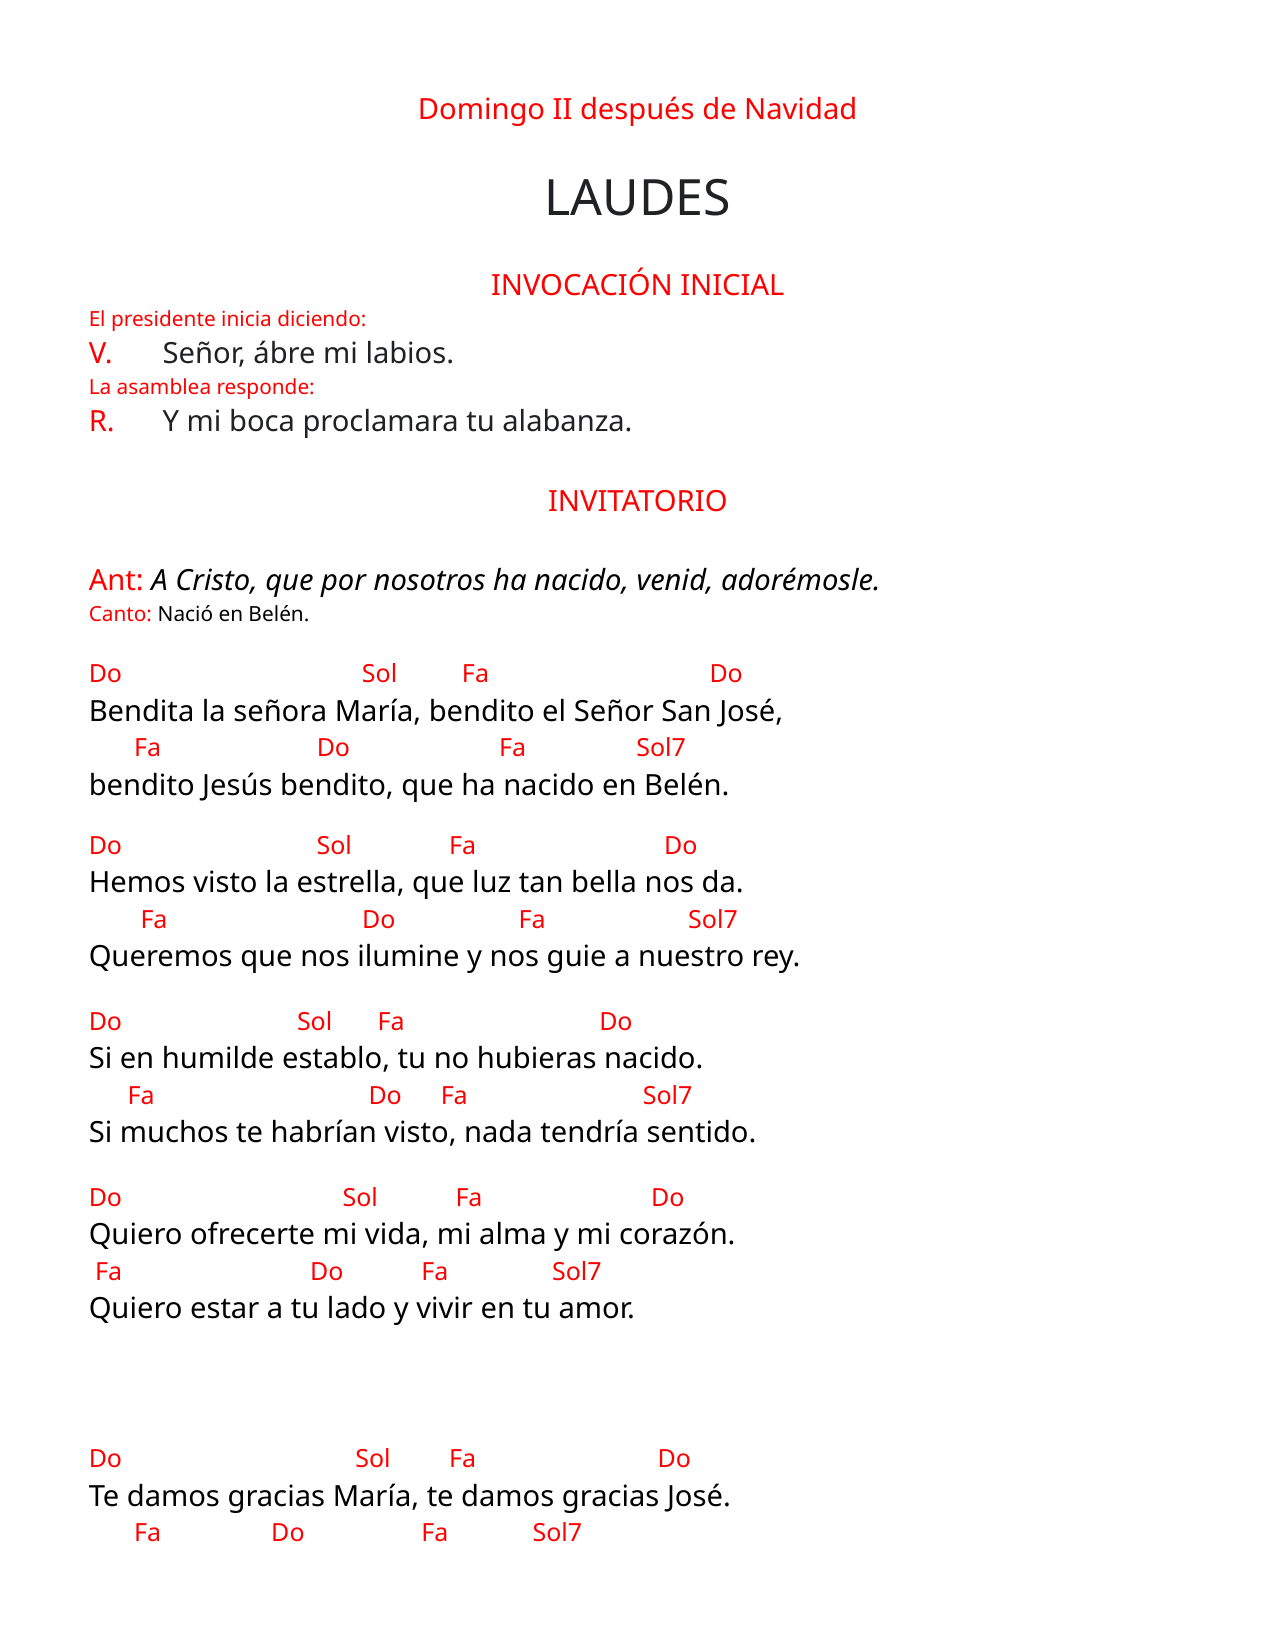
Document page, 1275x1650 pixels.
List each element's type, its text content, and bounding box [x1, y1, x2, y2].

text Si en humilde establo, tu no hubieras nacido. [88, 1038, 1186, 1077]
text Fa Do Fa Sol7 [88, 901, 1186, 935]
text Fa Do Fa Sol7 [88, 1077, 1186, 1111]
text Ant: A Cristo, que por nosotros ha nacido, venid, adorémosle. [88, 559, 1186, 599]
text El presidente inicia diciendo: [88, 304, 1186, 333]
text Quiero estar a tu lado y vivir en tu amor. [88, 1287, 1186, 1327]
text INVITATORIO [88, 480, 1186, 520]
text Fa Do Fa Sol7 [88, 1514, 1186, 1548]
text Queremos que nos ilumine y nos guie a nuestro rey. [88, 935, 1186, 975]
text Fa Do Fa Sol7 [88, 730, 1186, 764]
text Canto: Nació en Belén. [88, 599, 1186, 628]
text Do Sol Fa Do [88, 1179, 1186, 1213]
text Do Sol Fa Do [88, 828, 1186, 862]
text R. Y mi boca proclamara tu alabanza. [88, 401, 1186, 440]
text Fa Do Fa Sol7 [88, 1253, 1186, 1287]
text Do Sol Fa Do [88, 1003, 1186, 1038]
text Hemos visto la estrella, que luz tan bella nos da. [88, 862, 1186, 901]
text Te damos gracias María, te damos gracias José. [88, 1475, 1186, 1514]
text bendito Jesús bendito, que ha nacido en Belén. [88, 764, 1186, 803]
text Bendita la señora María, bendito el Señor San José, [88, 690, 1186, 730]
text Do Sol Fa Do [88, 656, 1186, 690]
text INVOCACIÓN INICIAL [88, 264, 1186, 304]
text Do Sol Fa Do [88, 1441, 1186, 1475]
text LAUDES [88, 162, 1186, 230]
text Si muchos te habrían visto, nada tendría sentido. [88, 1111, 1186, 1151]
text Domingo II después de Navidad [88, 88, 1186, 128]
text V. Señor, ábre mi labios. [88, 333, 1186, 372]
text La asamblea responde: [88, 372, 1186, 401]
text Quiero ofrecerte mi vida, mi alma y mi corazón. [88, 1213, 1186, 1253]
